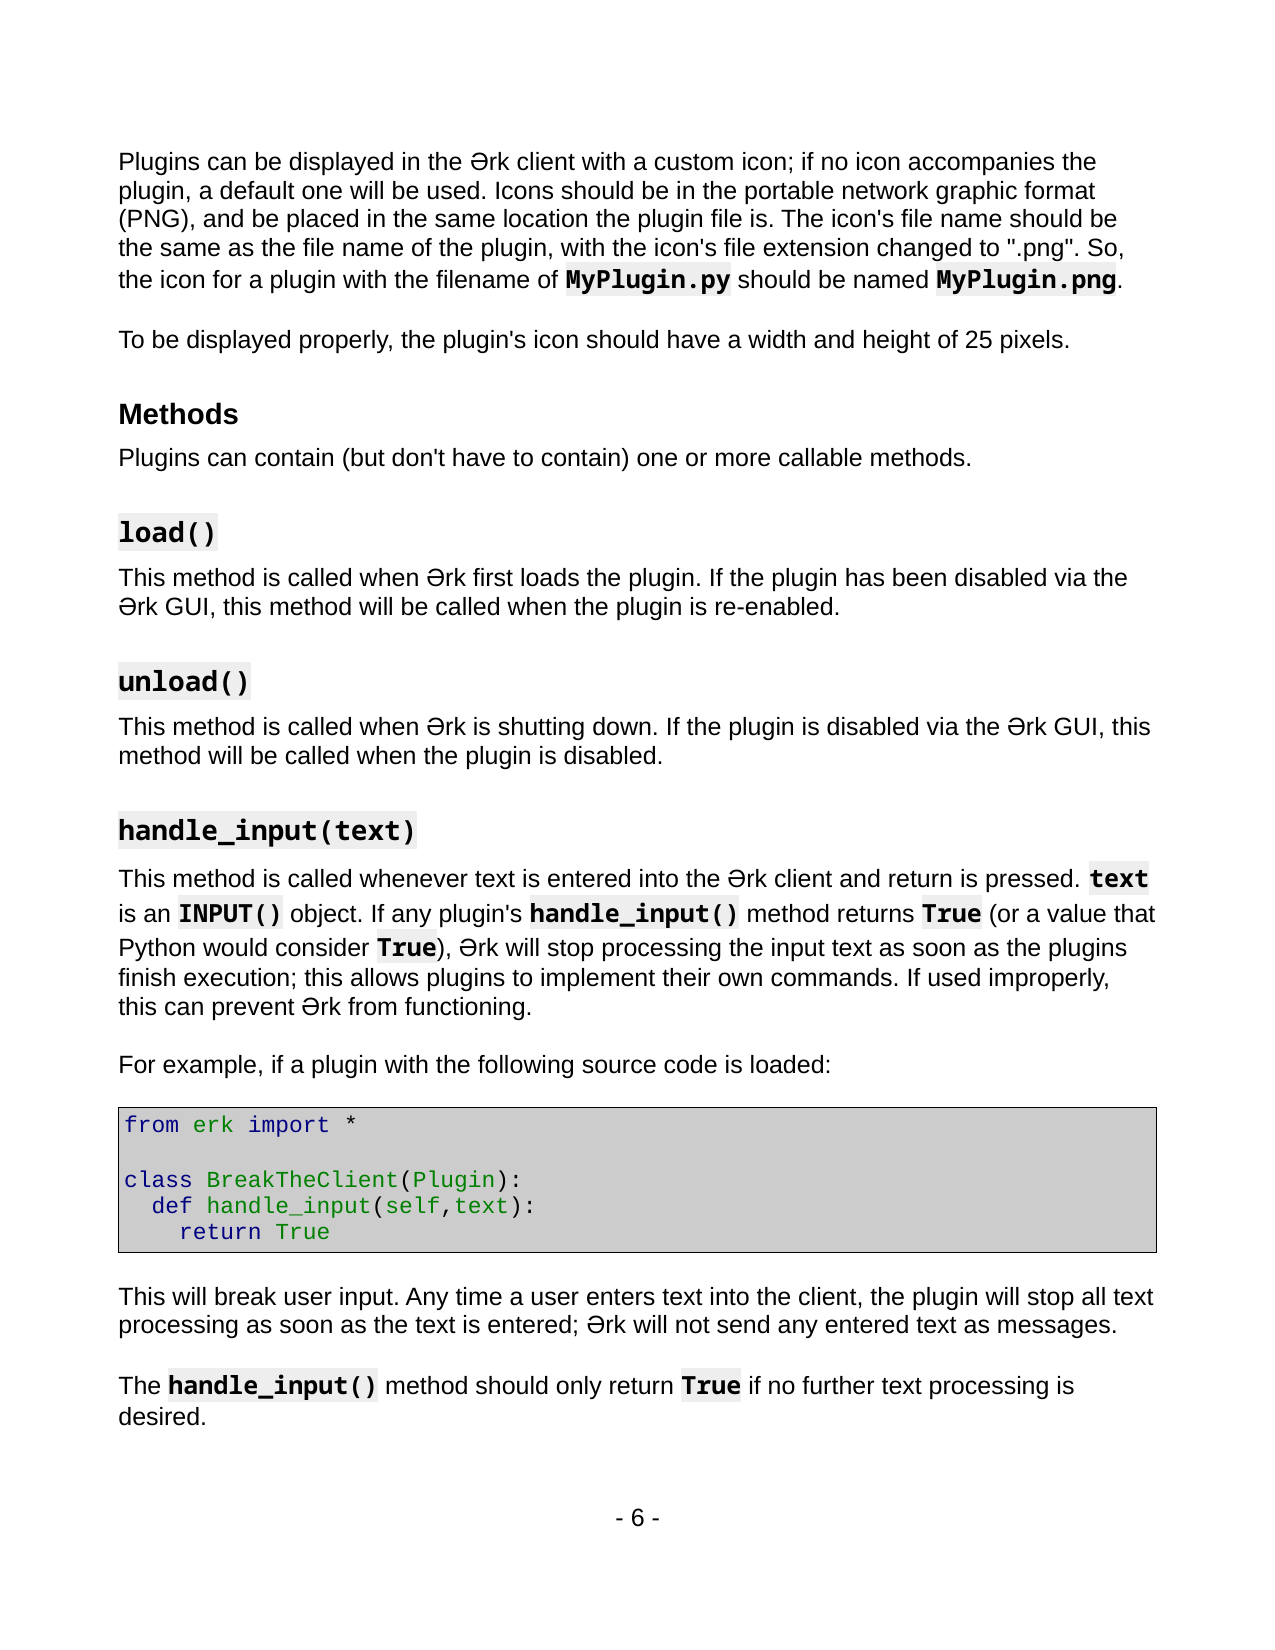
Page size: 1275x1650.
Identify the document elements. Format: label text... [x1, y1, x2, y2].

text This method is called when Ərk first loads the plugin. If the plugin has been disabled via the Ərk GUI, this method will be called when the plugin is re-enabled. [118, 563, 1157, 621]
subtitle unload() [251, 662, 1157, 700]
text Plugins can be displayed in the Ərk client with a custom icon; if no icon accompanies the plugin, a default one will be used. Icons should be in the portable network graphic format (PNG), and be placed in the same location the plugin file is. The icon's file name should be the same as the file name of the plugin, with the icon's file extension changed to ".png". So, the icon for a plugin with the filename of MyPlugin.py should be named MyPlugin.png. [118, 147, 1157, 296]
text This will break user input. Any time a user enters text into the client, the plugin will stop all text processing as soon as the text is entered; Ərk will not send any entered text as messages. [118, 1281, 1157, 1339]
subtitle handle_input(text) [417, 811, 1157, 849]
text The handle_input() method should only return True if no further text processing is desired. [118, 1368, 1157, 1431]
subtitle load() [218, 513, 1157, 551]
table_header from erk import * class BreakTheClient(Plugin): def handle_input(self,text): return True [119, 1108, 1156, 1252]
text To be displayed properly, the plugin's icon should have a width and height of 25 pixels. [118, 325, 1157, 353]
text Plugins can contain (but don't have to contain) one or more callable methods. [118, 443, 1157, 472]
text For example, if a plugin with the following source code is loaded: [118, 1049, 1157, 1078]
subtitle Methods [118, 397, 1157, 431]
text This method is called whenever text is entered into the Ərk client and return is pressed. text is an INPUT() object. If any plugin's handle_input() method returns True (or a value that Python would consider True), Ərk will stop processing the input text as soon as the plugins finish execution; this allows plugins to implement their own commands. If used improperly, this can prevent Ərk from functioning. [118, 861, 1157, 1021]
text This method is called when Ərk is shutting down. If the plugin is disabled via the Ərk GUI, this method will be called when the plugin is disabled. [118, 712, 1157, 770]
